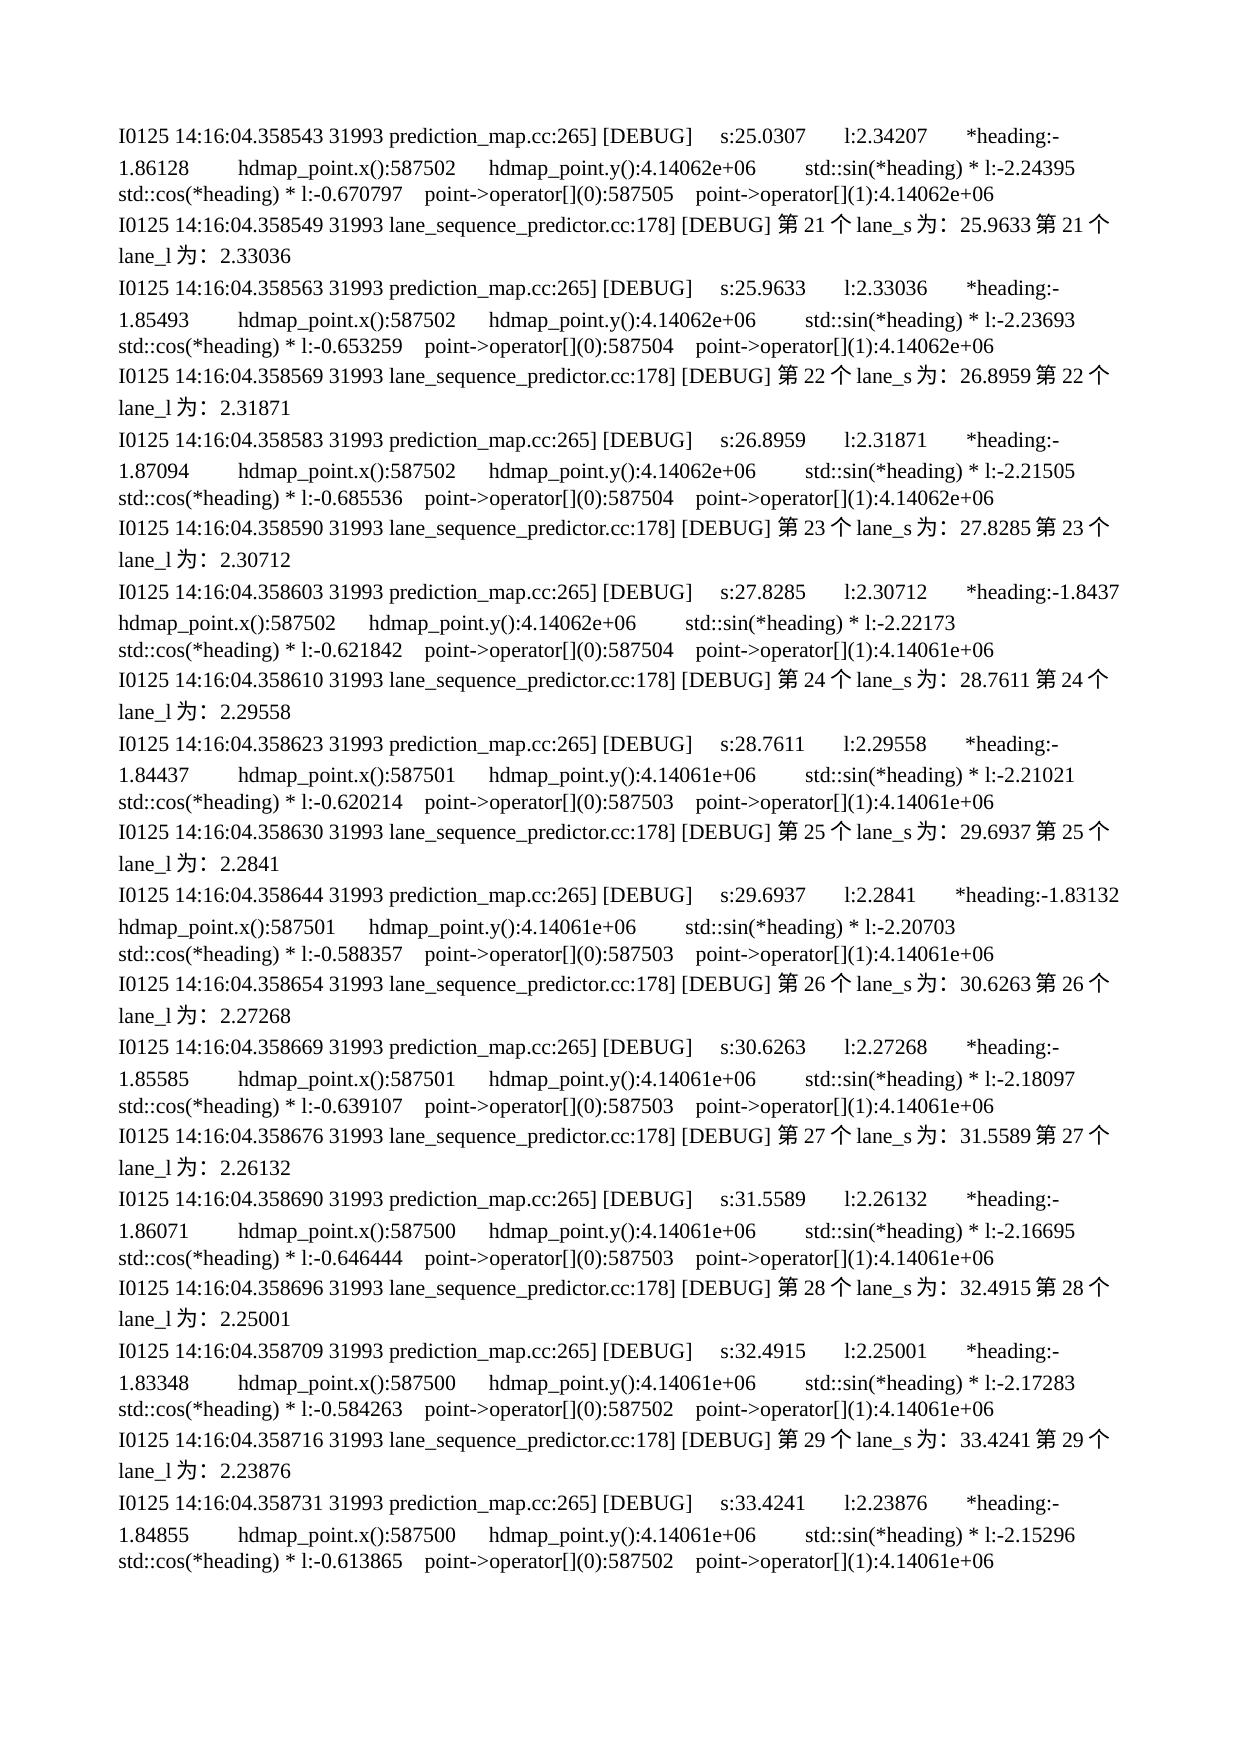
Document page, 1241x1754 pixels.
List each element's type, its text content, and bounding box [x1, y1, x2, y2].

text I0125 14:16:04.358676 31993 lane_sequence_predictor.cc:178] [DEBUG] 第27个lane_s为：31.5589第27个lane_l为：2.26132 [118, 1118, 1122, 1181]
text I0125 14:16:04.358569 31993 lane_sequence_predictor.cc:178] [DEBUG] 第22个lane_s为：26.8959第22个lane_l为：2.31871 [118, 358, 1122, 422]
text I0125 14:16:04.358654 31993 lane_sequence_predictor.cc:178] [DEBUG] 第26个lane_s为：30.6263第26个lane_l为：2.27268 [118, 966, 1122, 1029]
text I0125 14:16:04.358630 31993 lane_sequence_predictor.cc:178] [DEBUG] 第25个lane_s为：29.6937第25个lane_l为：2.2841 [118, 814, 1122, 877]
text I0125 14:16:04.358623 31993 prediction_map.cc:265] [DEBUG] s:28.7611 l:2.29558 *heading:-1.84437 hdmap_point.x():587501 hdmap_point.y():4.14061e+06 std::sin(*heading) * l:-2.21021 std::cos(*heading) * l:-0.620214 point->operator[](0):587503 point->operator[](1):4.14061e+06 [118, 726, 1122, 814]
text I0125 14:16:04.358731 31993 prediction_map.cc:265] [DEBUG] s:33.4241 l:2.23876 *heading:-1.84855 hdmap_point.x():587500 hdmap_point.y():4.14061e+06 std::sin(*heading) * l:-2.15296 std::cos(*heading) * l:-0.613865 point->operator[](0):587502 point->operator[](1):4.14061e+06 [118, 1485, 1122, 1573]
text I0125 14:16:04.358549 31993 lane_sequence_predictor.cc:178] [DEBUG] 第21个lane_s为：25.9633第21个lane_l为：2.33036 [118, 207, 1122, 270]
text I0125 14:16:04.358543 31993 prediction_map.cc:265] [DEBUG] s:25.0307 l:2.34207 *heading:-1.86128 hdmap_point.x():587502 hdmap_point.y():4.14062e+06 std::sin(*heading) * l:-2.24395 std::cos(*heading) * l:-0.670797 point->operator[](0):587505 point->operator[](1):4.14062e+06 [118, 118, 1122, 207]
text I0125 14:16:04.358709 31993 prediction_map.cc:265] [DEBUG] s:32.4915 l:2.25001 *heading:-1.83348 hdmap_point.x():587500 hdmap_point.y():4.14061e+06 std::sin(*heading) * l:-2.17283 std::cos(*heading) * l:-0.584263 point->operator[](0):587502 point->operator[](1):4.14061e+06 [118, 1333, 1122, 1422]
text I0125 14:16:04.358696 31993 lane_sequence_predictor.cc:178] [DEBUG] 第28个lane_s为：32.4915第28个lane_l为：2.25001 [118, 1270, 1122, 1333]
text I0125 14:16:04.358716 31993 lane_sequence_predictor.cc:178] [DEBUG] 第29个lane_s为：33.4241第29个lane_l为：2.23876 [118, 1422, 1122, 1485]
text I0125 14:16:04.358644 31993 prediction_map.cc:265] [DEBUG] s:29.6937 l:2.2841 *heading:-1.83132 hdmap_point.x():587501 hdmap_point.y():4.14061e+06 std::sin(*heading) * l:-2.20703 std::cos(*heading) * l:-0.588357 point->operator[](0):587503 point->operator[](1):4.14061e+06 [118, 877, 1122, 966]
text I0125 14:16:04.358603 31993 prediction_map.cc:265] [DEBUG] s:27.8285 l:2.30712 *heading:-1.8437 hdmap_point.x():587502 hdmap_point.y():4.14062e+06 std::sin(*heading) * l:-2.22173 std::cos(*heading) * l:-0.621842 point->operator[](0):587504 point->operator[](1):4.14061e+06 [118, 574, 1122, 662]
text I0125 14:16:04.358690 31993 prediction_map.cc:265] [DEBUG] s:31.5589 l:2.26132 *heading:-1.86071 hdmap_point.x():587500 hdmap_point.y():4.14061e+06 std::sin(*heading) * l:-2.16695 std::cos(*heading) * l:-0.646444 point->operator[](0):587503 point->operator[](1):4.14061e+06 [118, 1181, 1122, 1270]
text I0125 14:16:04.358669 31993 prediction_map.cc:265] [DEBUG] s:30.6263 l:2.27268 *heading:-1.85585 hdmap_point.x():587501 hdmap_point.y():4.14061e+06 std::sin(*heading) * l:-2.18097 std::cos(*heading) * l:-0.639107 point->operator[](0):587503 point->operator[](1):4.14061e+06 [118, 1029, 1122, 1118]
text I0125 14:16:04.358583 31993 prediction_map.cc:265] [DEBUG] s:26.8959 l:2.31871 *heading:-1.87094 hdmap_point.x():587502 hdmap_point.y():4.14062e+06 std::sin(*heading) * l:-2.21505 std::cos(*heading) * l:-0.685536 point->operator[](0):587504 point->operator[](1):4.14062e+06 [118, 422, 1122, 510]
text I0125 14:16:04.358590 31993 lane_sequence_predictor.cc:178] [DEBUG] 第23个lane_s为：27.8285第23个lane_l为：2.30712 [118, 510, 1122, 574]
text I0125 14:16:04.358610 31993 lane_sequence_predictor.cc:178] [DEBUG] 第24个lane_s为：28.7611第24个lane_l为：2.29558 [118, 662, 1122, 726]
text I0125 14:16:04.358563 31993 prediction_map.cc:265] [DEBUG] s:25.9633 l:2.33036 *heading:-1.85493 hdmap_point.x():587502 hdmap_point.y():4.14062e+06 std::sin(*heading) * l:-2.23693 std::cos(*heading) * l:-0.653259 point->operator[](0):587504 point->operator[](1):4.14062e+06 [118, 270, 1122, 358]
